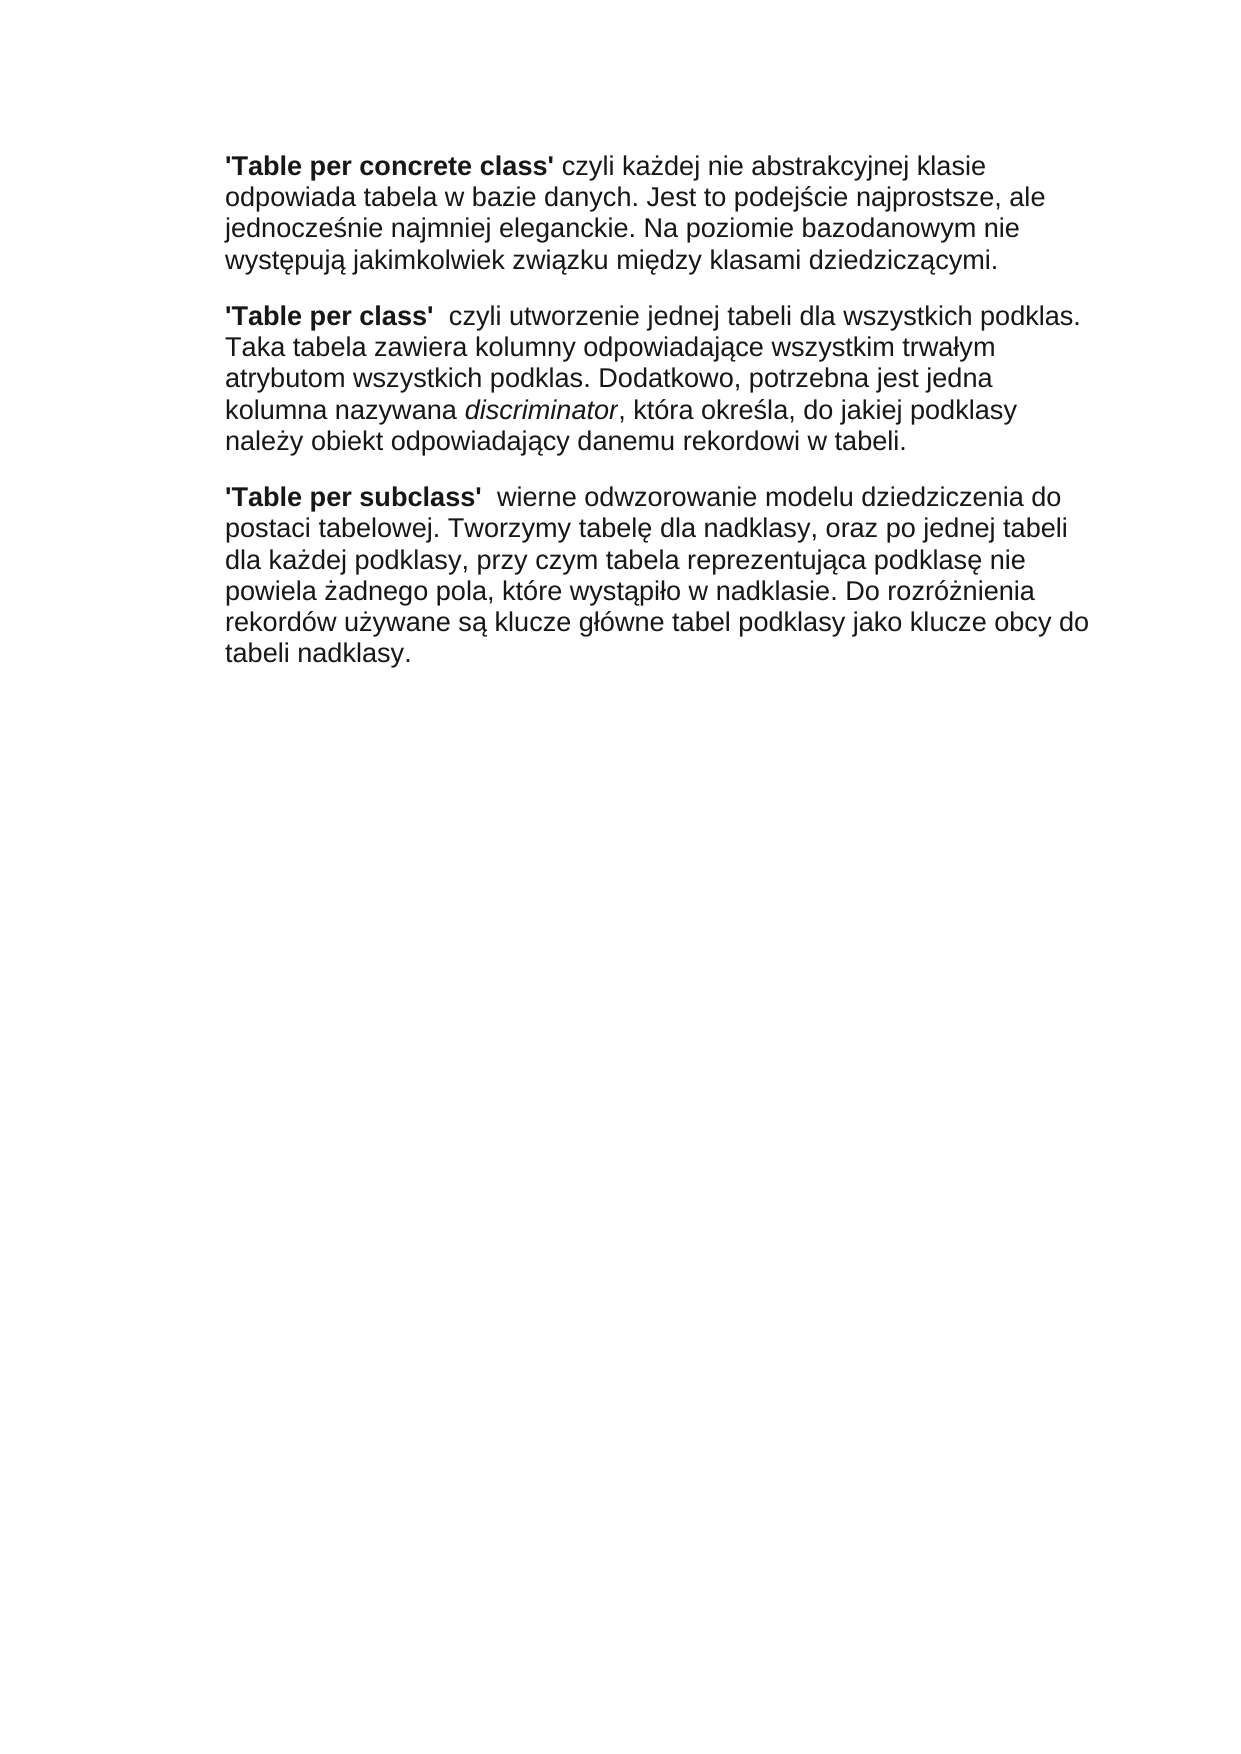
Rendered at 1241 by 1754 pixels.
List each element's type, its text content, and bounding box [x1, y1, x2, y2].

text 'Table per class' czyli utworzenie jednej tabeli dla wszystkich podklas. Taka tabela zawiera kolumny odpowiadające wszystkim trwałym atrybutom wszystkich podklas. Dodatkowo, potrzebna jest jedna kolumna nazywana discriminator, która określa, do jakiej podklasy należy obiekt odpowiadający danemu rekordowi w tabeli. [225, 300, 1090, 456]
text 'Table per subclass' wierne odwzorowanie modelu dziedziczenia do postaci tabelowej. Tworzymy tabelę dla nadklasy, oraz po jednej tabeli dla każdej podklasy, przy czym tabela reprezentująca podklasę nie powiela żadnego pola, które wystąpiło w nadklasie. Do rozróżnienia rekordów używane są klucze główne tabel podklasy jako klucze obcy do tabeli nadklasy. [225, 481, 1090, 669]
text 'Table per concrete class' czyli każdej nie abstrakcyjnej klasie odpowiada tabela w bazie danych. Jest to podejście najprostsze, ale jednocześnie najmniej eleganckie. Na poziomie bazodanowym nie występują jakimkolwiek związku między klasami dziedziczącymi. [225, 150, 1090, 275]
